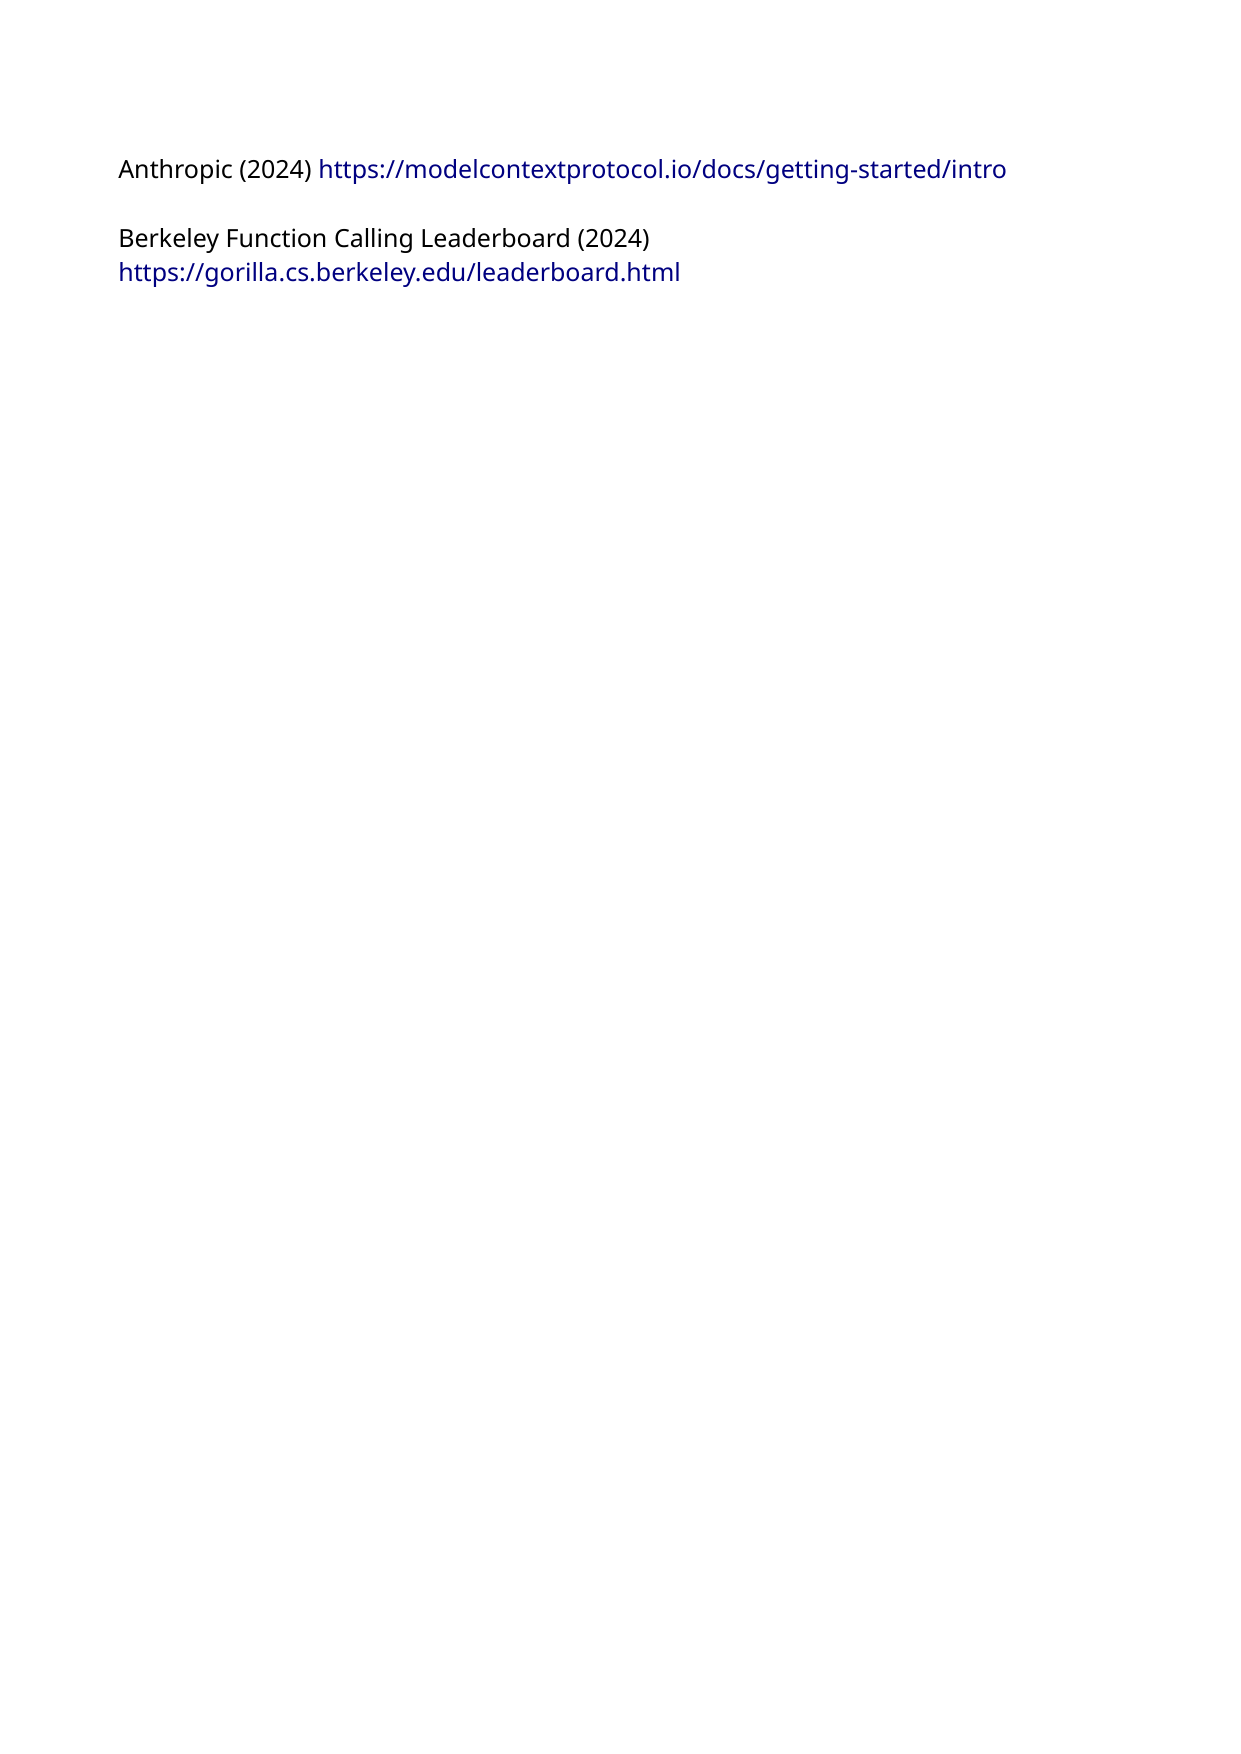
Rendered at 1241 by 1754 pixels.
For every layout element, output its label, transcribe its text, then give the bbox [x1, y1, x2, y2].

text Berkeley Function Calling Leaderboard (2024) https://gorilla.cs.berkeley.edu/leaderboard.html [118, 220, 1122, 288]
text Anthropic (2024) https://modelcontextprotocol.io/docs/getting-started/intro [118, 152, 1122, 186]
